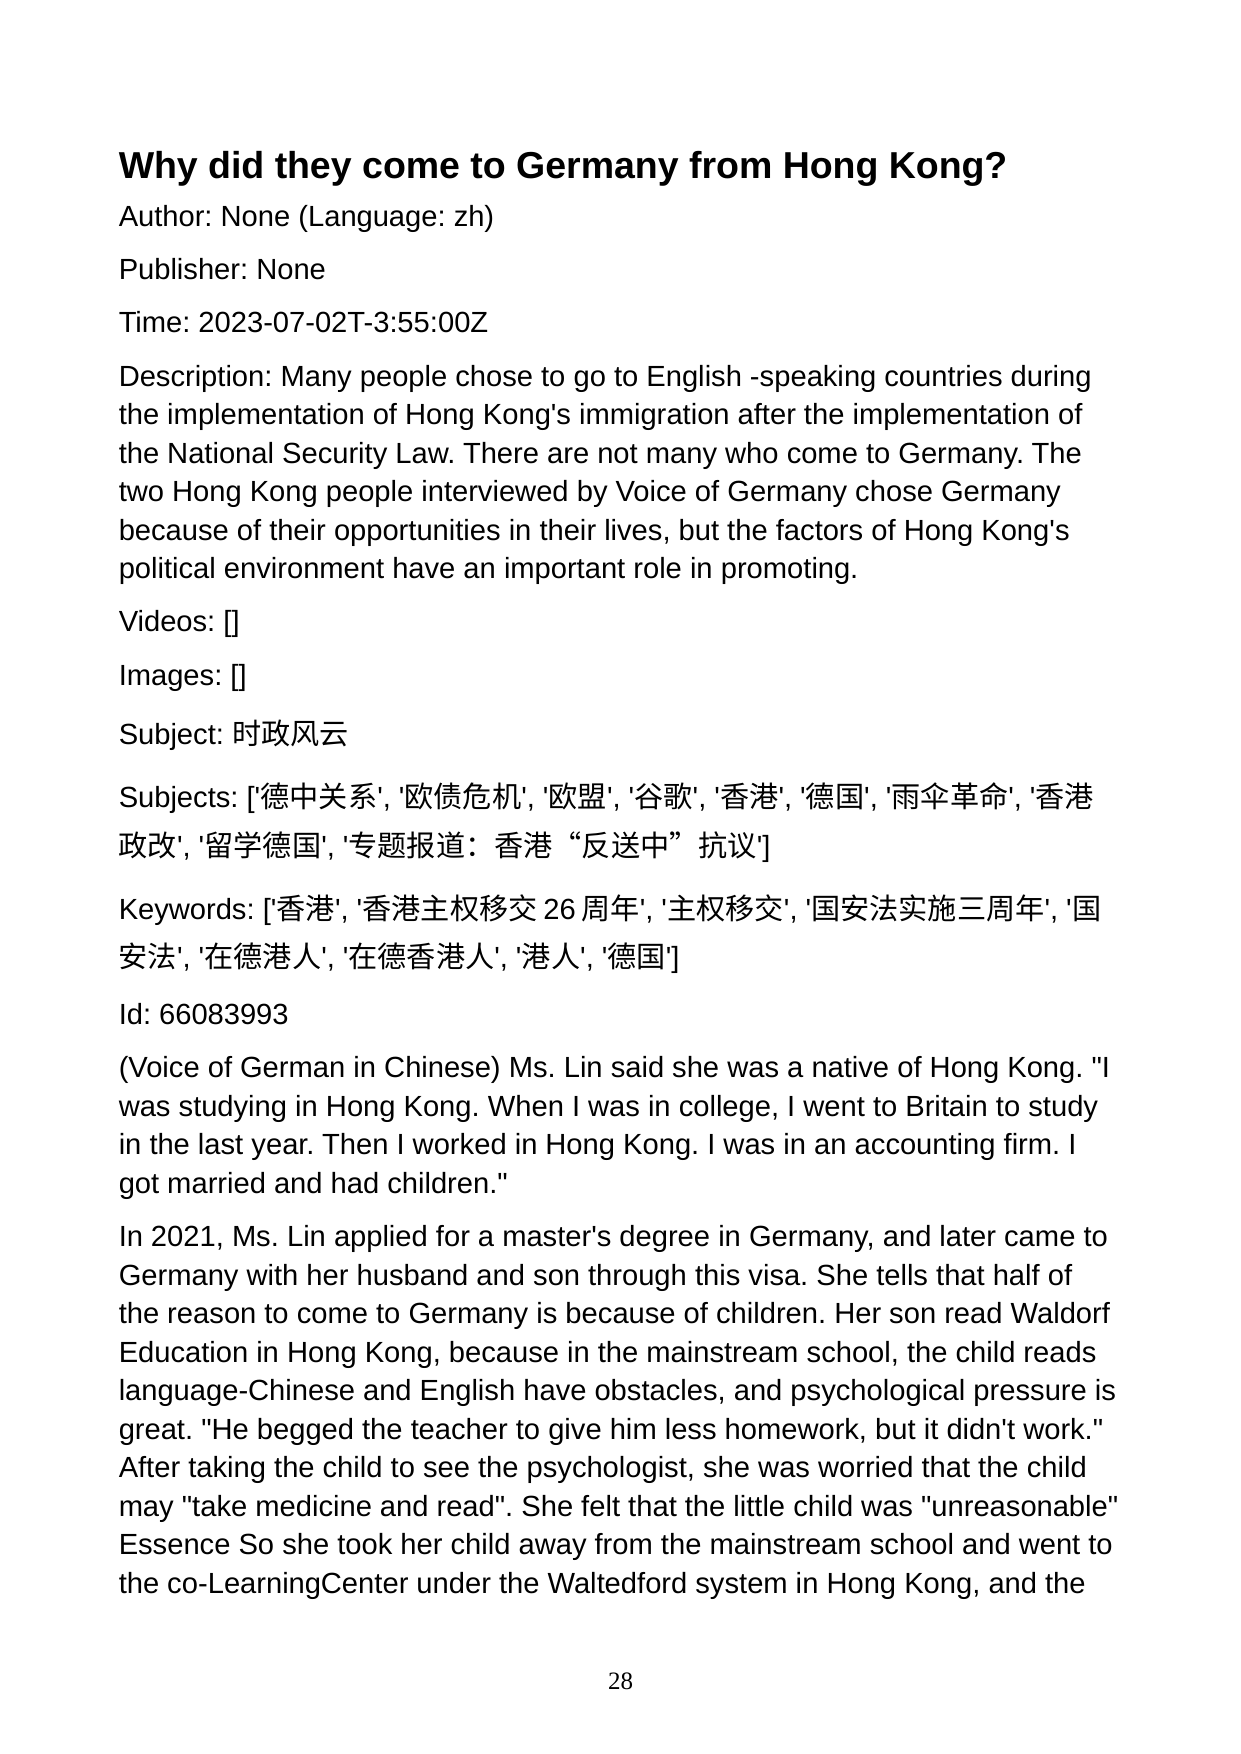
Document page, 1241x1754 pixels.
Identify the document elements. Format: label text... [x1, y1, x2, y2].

text Publisher: None [118, 252, 1122, 286]
text (Voice of German in Chinese) Ms. Lin said she was a native of Hong Kong. "I was studying in Hong Kong. When I was in college, I went to Britain to study in the last year. Then I worked in Hong Kong. I was in an accounting firm. I got married and had children." [118, 1050, 1122, 1199]
text Keywords: ['香港', '香港主权移交26周年', '主权移交', '国安法实施三周年', '国安法', '在德港人', '在德香港人', '港人', '德国'] [118, 885, 1122, 976]
text Id: 66083993 [118, 997, 1122, 1031]
text In 2021, Ms. Lin applied for a master's degree in Germany, and later came to Germany with her husband and son through this visa. She tells that half of the reason to come to Germany is because of children. Her son read Waldorf Education in Hong Kong, because in the mainstream school, the child reads language-Chinese and English have obstacles, and psychological pressure is great. "He begged the teacher to give him less homework, but it didn't work." After taking the child to see the psychologist, she was worried that the child may "take medicine and read". She felt that the little child was "unreasonable" Essence So she took her child away from the mainstream school and went to the co-LearningCenter under the Waltedford system in Hong Kong, and the [118, 1219, 1122, 1599]
text Videos: [] [118, 604, 1122, 638]
text Time: 2023-07-02T-3:55:00Z [118, 305, 1122, 339]
text Subjects: ['德中关系', '欧债危机', '欧盟', '谷歌', '香港', '德国', '雨伞革命', '香港政改', '留学德国', '专题报道：香港“反送中”抗议'] [118, 774, 1122, 864]
text Author: None (Language: zh) [118, 199, 1122, 233]
text Images: [] [118, 657, 1122, 691]
text Description: Many people chose to go to English -speaking countries during the implementation of Hong Kong's immigration after the implementation of the National Security Law. There are not many who come to Germany. The two Hong Kong people interviewed by Voice of Germany chose Germany because of their opportunities in their lives, but the factors of Hong Kong's political environment have an important role in promoting. [118, 358, 1122, 585]
subtitle Why did they come to Germany from Hong Kong? [118, 143, 1122, 187]
text Subject: 时政风云 [118, 711, 1122, 753]
